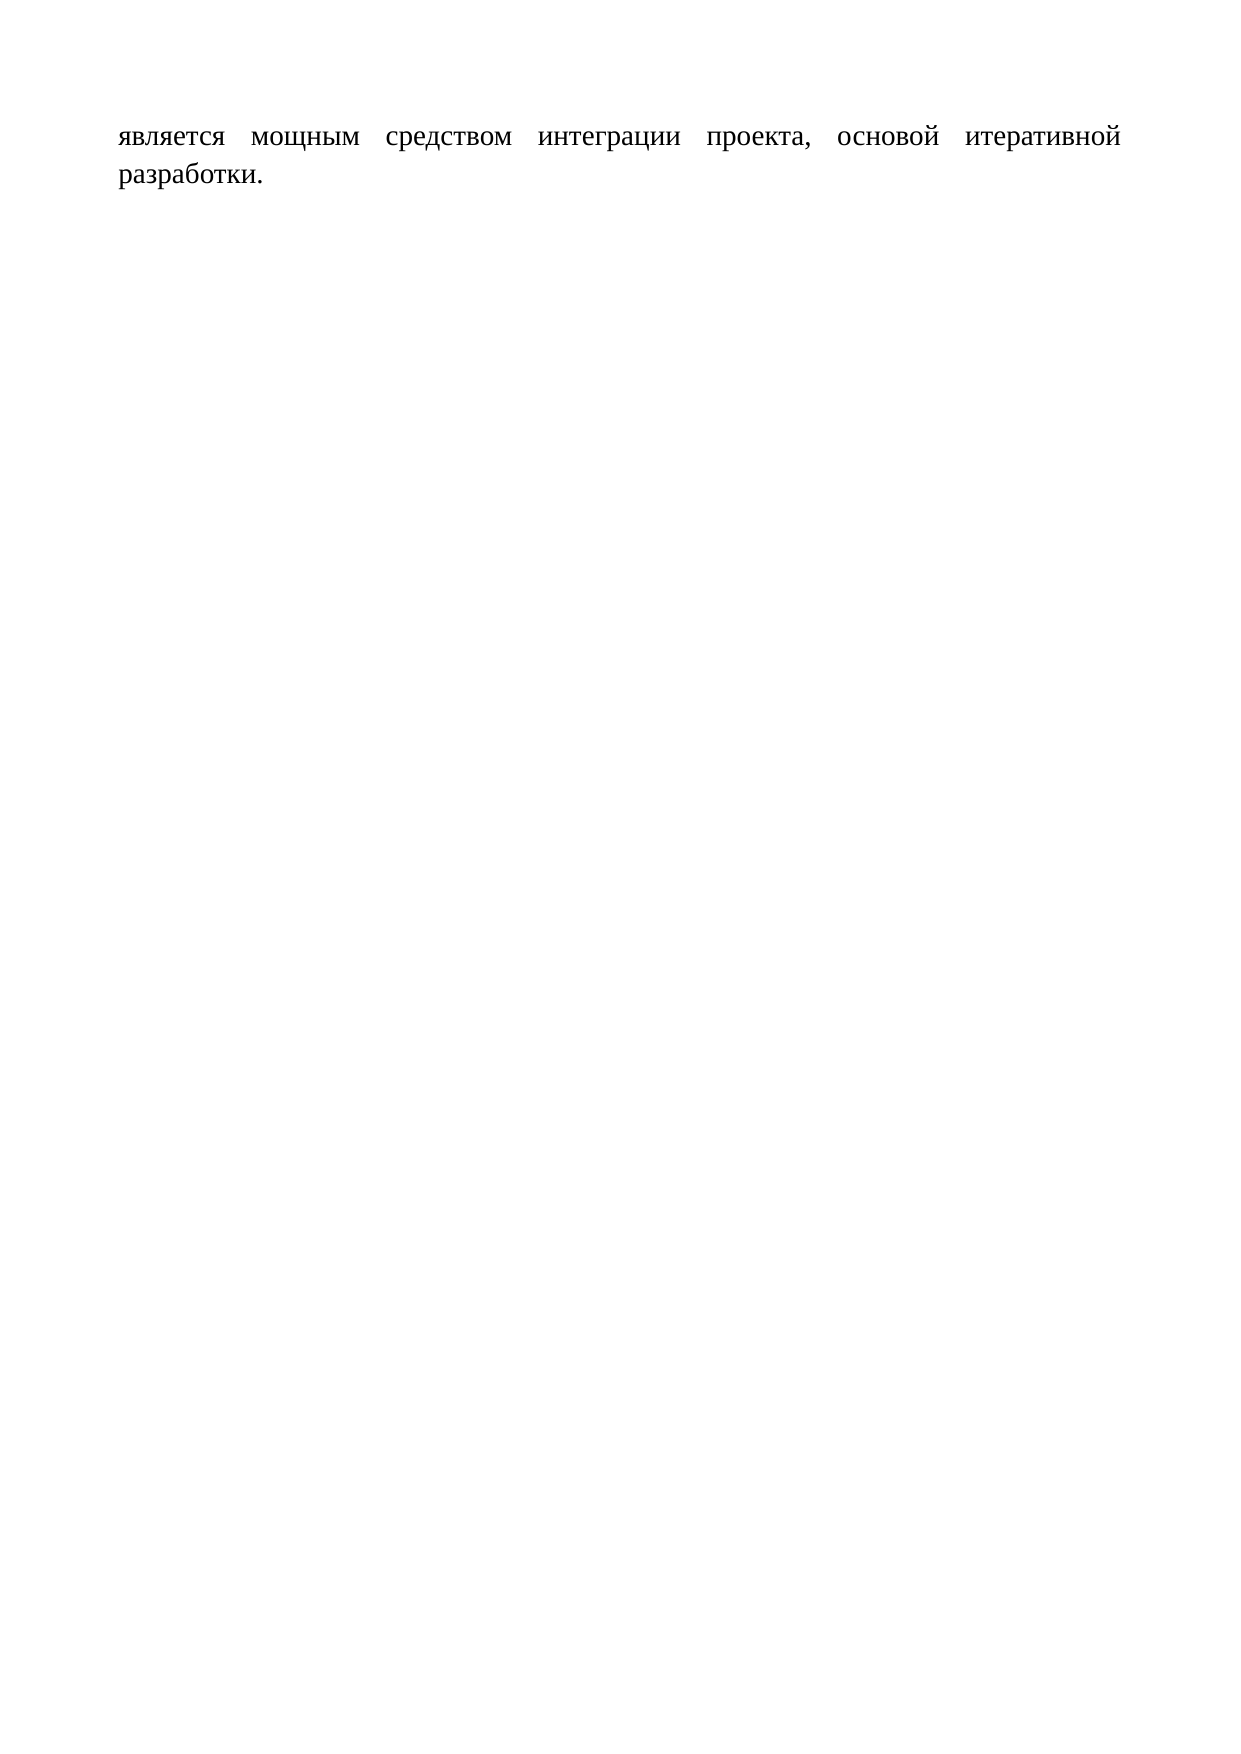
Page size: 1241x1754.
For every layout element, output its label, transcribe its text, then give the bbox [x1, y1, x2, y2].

text является мощным средством интеграции проекта, основой итеративной разработки. [118, 118, 1122, 190]
